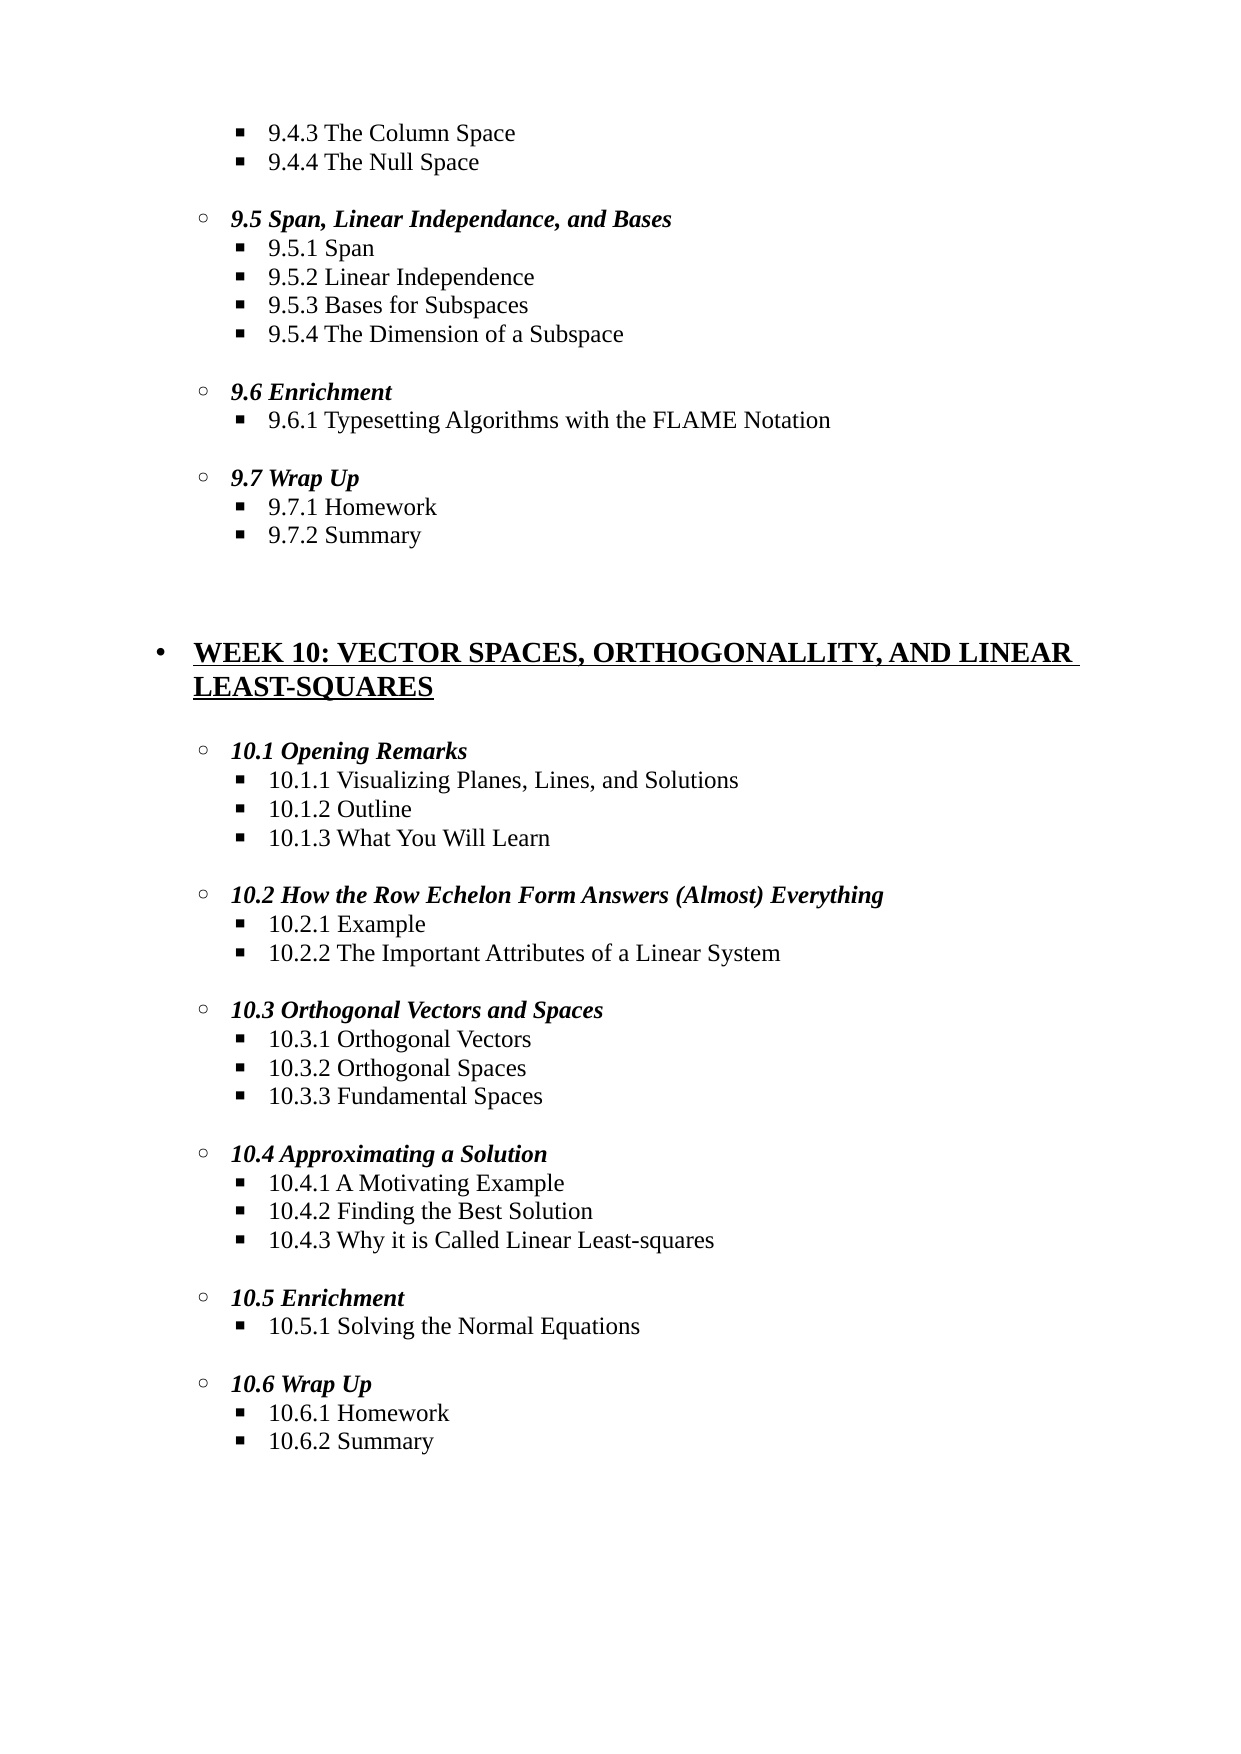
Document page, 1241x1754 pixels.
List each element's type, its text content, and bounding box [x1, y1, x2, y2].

list 9.6 Enrichment [193, 377, 1122, 406]
list 9.5.2 Linear Independence [231, 262, 1122, 291]
list 10.2.1 Example [231, 909, 1122, 938]
list 9.4.3 The Column Space [231, 118, 1122, 147]
list 10.6.1 Homework [231, 1398, 1122, 1426]
list 10.1.2 Outline [231, 794, 1122, 823]
list 10.4 Approximating a Solution [193, 1139, 1122, 1168]
list 10.3.1 Orthogonal Vectors [231, 1024, 1122, 1053]
list 10.6.2 Summary [231, 1426, 1122, 1541]
list 9.6.1 Typesetting Algorithms with the FLAME Notation [231, 406, 1122, 463]
list 9.7 Wrap Up [193, 463, 1122, 492]
list 9.5 Span, Linear Independance, and Bases [193, 204, 1122, 233]
list 10.5.1 Solving the Normal Equations [231, 1311, 1122, 1369]
list 10.1 Opening Remarks [193, 736, 1122, 765]
list 10.3.3 Fundamental Spaces [231, 1081, 1122, 1139]
list 9.5.4 The Dimension of a Subspace [231, 319, 1122, 377]
list 10.3 Orthogonal Vectors and Spaces [193, 995, 1122, 1024]
list 10.4.1 A Motivating Example [231, 1168, 1122, 1196]
list 10.1.3 What You Will Learn [231, 823, 1122, 880]
list 9.5.3 Bases for Subspaces [231, 291, 1122, 319]
list 10.2.2 The Important Attributes of a Linear System [231, 938, 1122, 995]
list 10.3.2 Orthogonal Spaces [231, 1053, 1122, 1081]
list 9.7.2 Summary [231, 521, 1122, 636]
list 10.5 Enrichment [193, 1283, 1122, 1311]
list 10.6 Wrap Up [193, 1369, 1122, 1398]
list 9.7.1 Homework [231, 492, 1122, 521]
list 10.1.1 Visualizing Planes, Lines, and Solutions [231, 765, 1122, 794]
list 10.4.2 Finding the Best Solution [231, 1196, 1122, 1225]
list 10.2 How the Row Echelon Form Answers (Almost) Everything [193, 880, 1122, 909]
list WEEK 10: VECTOR SPACES, ORTHOGONALLITY, AND LINEAR LEAST-SQUARES [156, 636, 1122, 736]
list 9.5.1 Span [231, 233, 1122, 262]
list 9.4.4 The Null Space [231, 147, 1122, 204]
list 10.4.3 Why it is Called Linear Least-squares [231, 1225, 1122, 1283]
